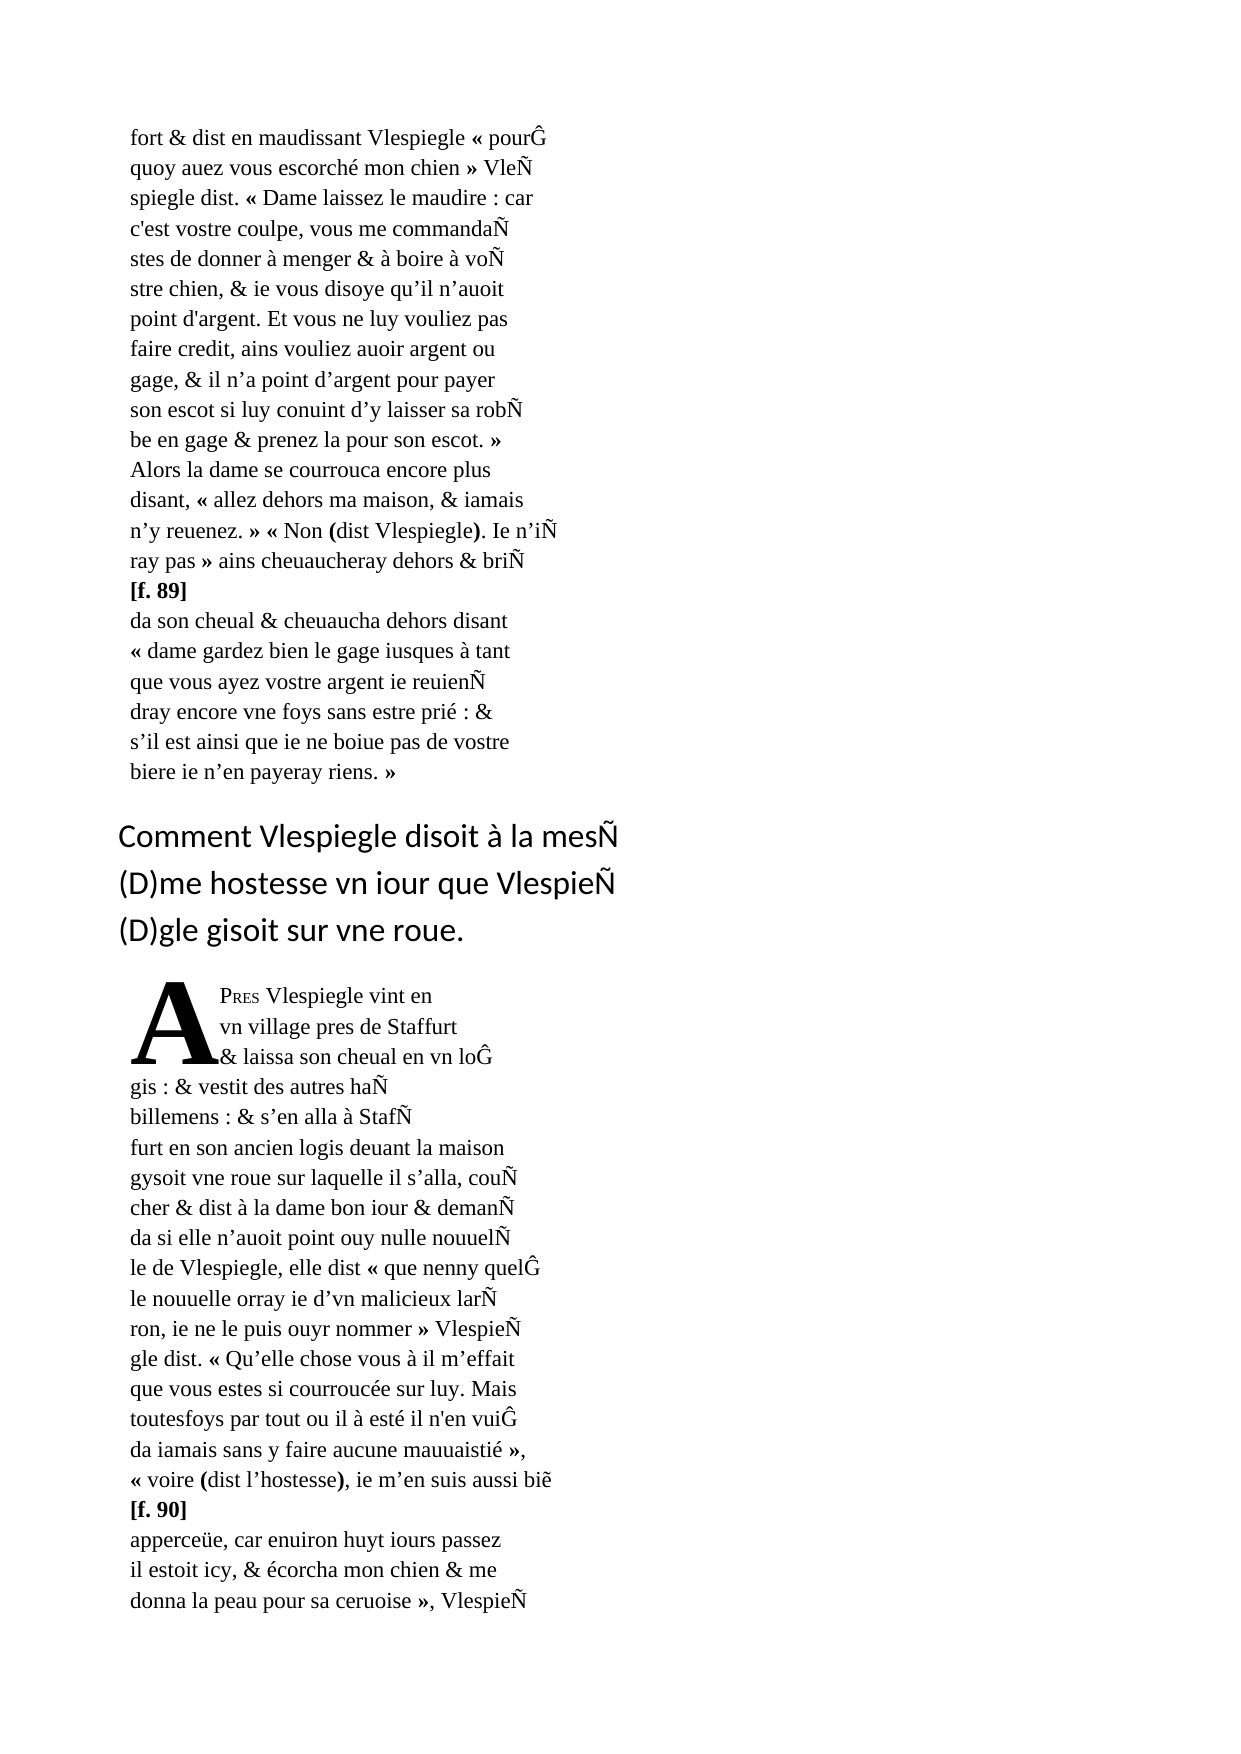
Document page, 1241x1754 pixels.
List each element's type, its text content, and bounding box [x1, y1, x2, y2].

text APres Vlespiegle vint en vn village pres de Staffurt & laissa son cheual en vn loĜ gis : & vestit des autres haÑ billemens : & s’en alla à StafÑ furt en son ancien logis deuant la maison gysoit vne roue sur laquelle il s’alla, couÑ cher & dist à la dame bon iour & demanÑ da si elle n’auoit point ouy nulle nouuelÑ le de Vlespiegle, elle dist « que nenny quelĜ le nouuelle orray ie d’vn malicieux larÑ ron, ie ne le puis ouyr nommer » VlespieÑ gle dist. « Qu’elle chose vous à il m’effait que vous estes si courroucée sur luy. Mais toutesfoys par tout ou il à esté il n'en vuiĜ da iamais sans y faire aucune mauuaistié », « voire (dist l’hostesse), ie m’en suis aussi biẽ [f. 90] apperceüe, car enuiron huyt iours passez il estoit icy, & écorcha mon chien & me donna la peau pour sa ceruoise », VlespieÑ [118, 977, 1122, 1619]
text fort & dist en maudissant Vlespiegle « pourĜ quoy auez vous escorché mon chien » VleÑ spiegle dist. « Dame laissez le maudire : car c'est vostre coulpe, vous me commandaÑ stes de donner à menger & à boire à voÑ stre chien, & ie vous disoye qu’il n’auoit point d'argent. Et vous ne luy vouliez pas faire credit, ains vouliez auoir argent ou gage, & il n’a point d’argent pour payer son escot si luy conuint d’y laisser sa robÑ be en gage & prenez la pour son escot. » Alors la dame se courrouca encore plus disant, « allez dehors ma maison, & iamais n’y reuenez. » « Non (dist Vlespiegle). Ie n’iÑ ray pas » ains cheuaucheray dehors & briÑ [f. 89] da son cheual & cheuaucha dehors disant « dame gardez bien le gage iusques à tant que vous ayez vostre argent ie reuienÑ dray encore vne foys sans estre prié : & s’il est ainsi que ie ne boiue pas de vostre biere ie n’en payeray riens. » [118, 118, 1122, 791]
text Comment Vlespiegle disoit à la mesÑ (D)me hostesse vn iour que VlespieÑ (D)gle gisoit sur vne roue. [118, 815, 1122, 950]
